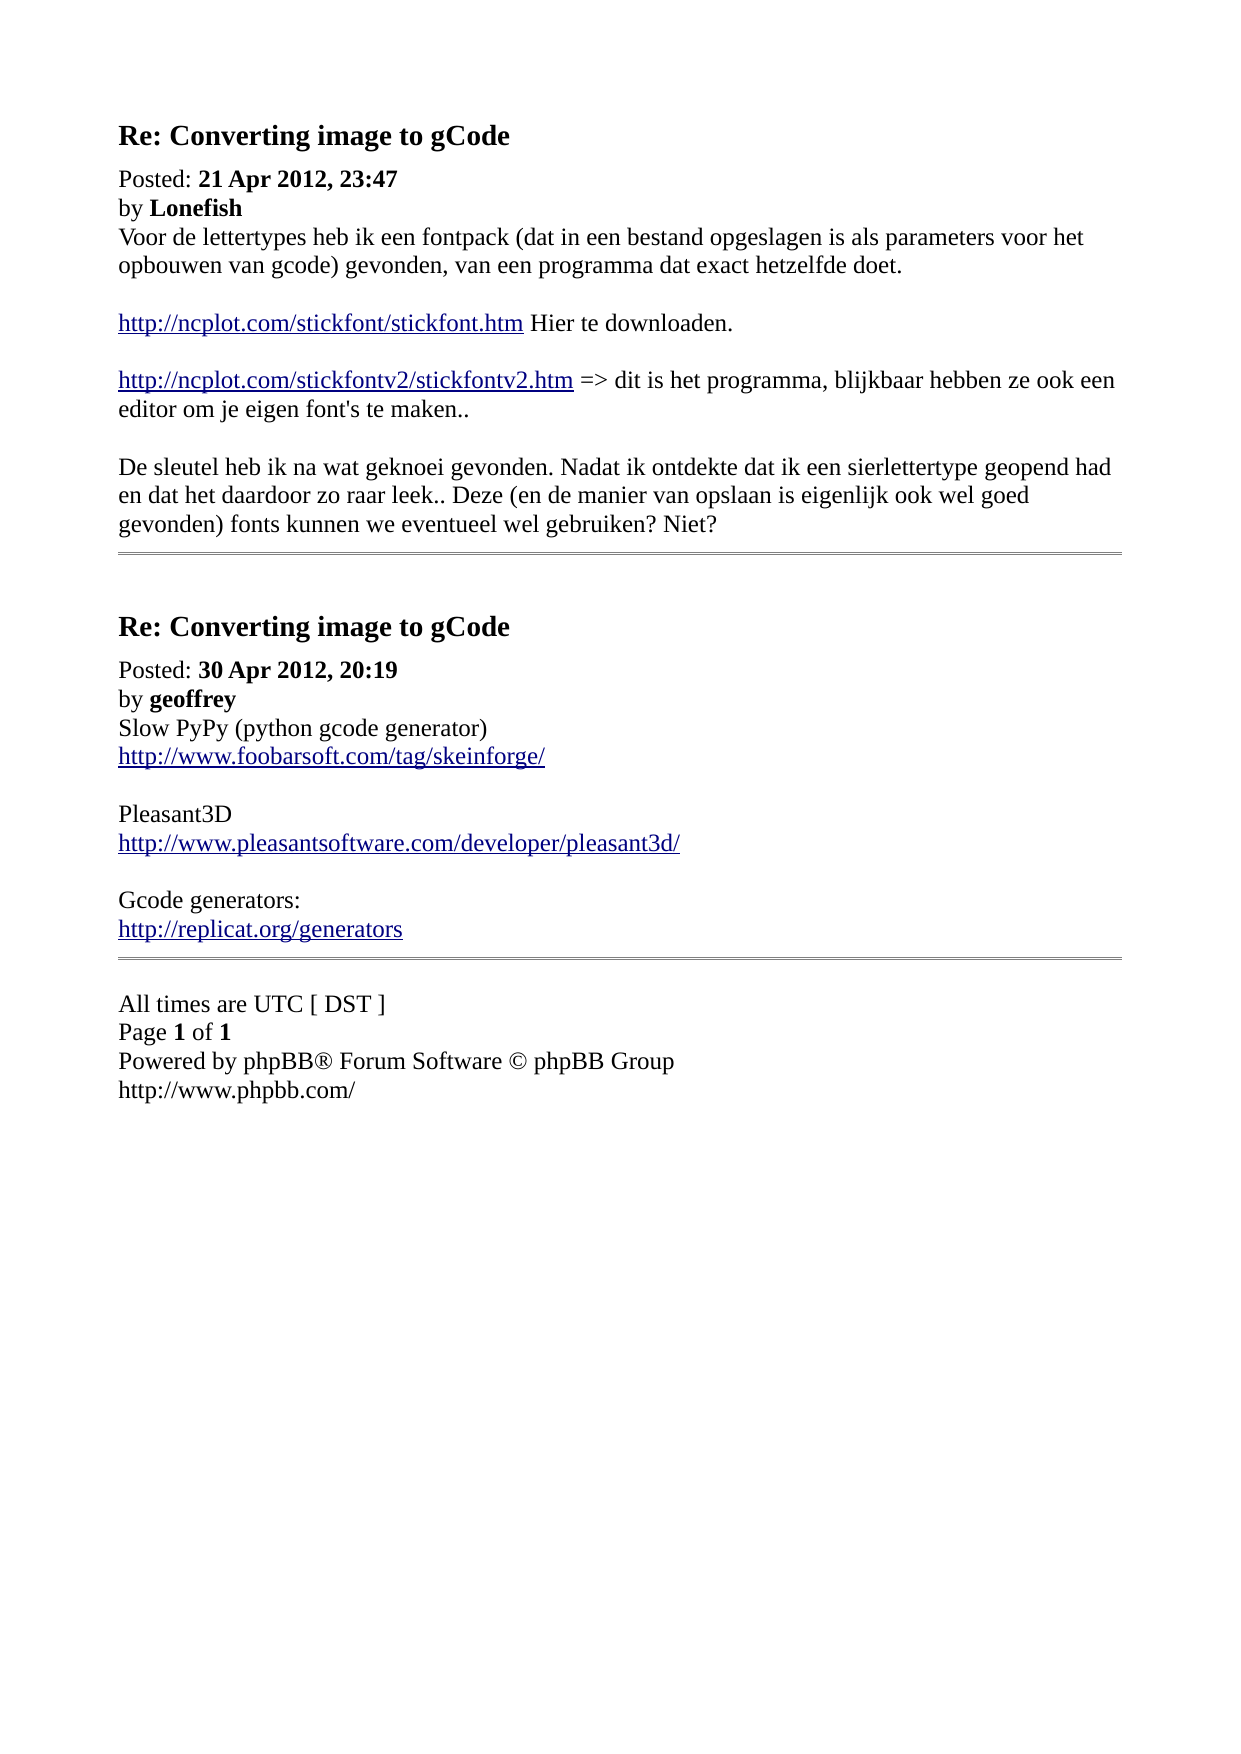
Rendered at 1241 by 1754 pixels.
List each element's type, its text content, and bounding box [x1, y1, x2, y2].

subtitle Re: Converting image to gCode [118, 609, 1122, 643]
text Slow PyPy (python gcode generator) http://www.foobarsoft.com/tag/skeinforge/ Pleasant3D http://www.pleasantsoftware.com/developer/pleasant3d/ Gcode generators: http://replicat.org/generators [118, 713, 1122, 943]
text by Lonefish [118, 193, 1122, 222]
text Voor de lettertypes heb ik een fontpack (dat in een bestand opgeslagen is als parameters voor het opbouwen van gcode) gevonden, van een programma dat exact hetzelfde doet. http://ncplot.com/stickfont/stickfont.htm Hier te downloaden. http://ncplot.com/stickfontv2/stickfontv2.htm => dit is het programma, blijkbaar hebben ze ook een editor om je eigen font's te maken.. De sleutel heb ik na wat geknoei gevonden. Nadat ik ontdekte dat ik een sierlettertype geopend had en dat het daardoor zo raar leek.. Deze (en de manier van opslaan is eigenlijk ook wel goed gevonden) fonts kunnen we eventueel wel gebruiken? Niet? [118, 222, 1122, 538]
text All times are UTC [ DST ] Page 1 of 1 [118, 989, 1122, 1046]
text Posted: 21 Apr 2012, 23:47 [118, 164, 1122, 193]
text Posted: 30 Apr 2012, 20:19 [118, 655, 1122, 684]
text by geoffrey [118, 684, 1122, 713]
subtitle Re: Converting image to gCode [118, 118, 1122, 152]
text Powered by phpBB® Forum Software © phpBB Group http://www.phpbb.com/ [118, 1046, 1122, 1104]
